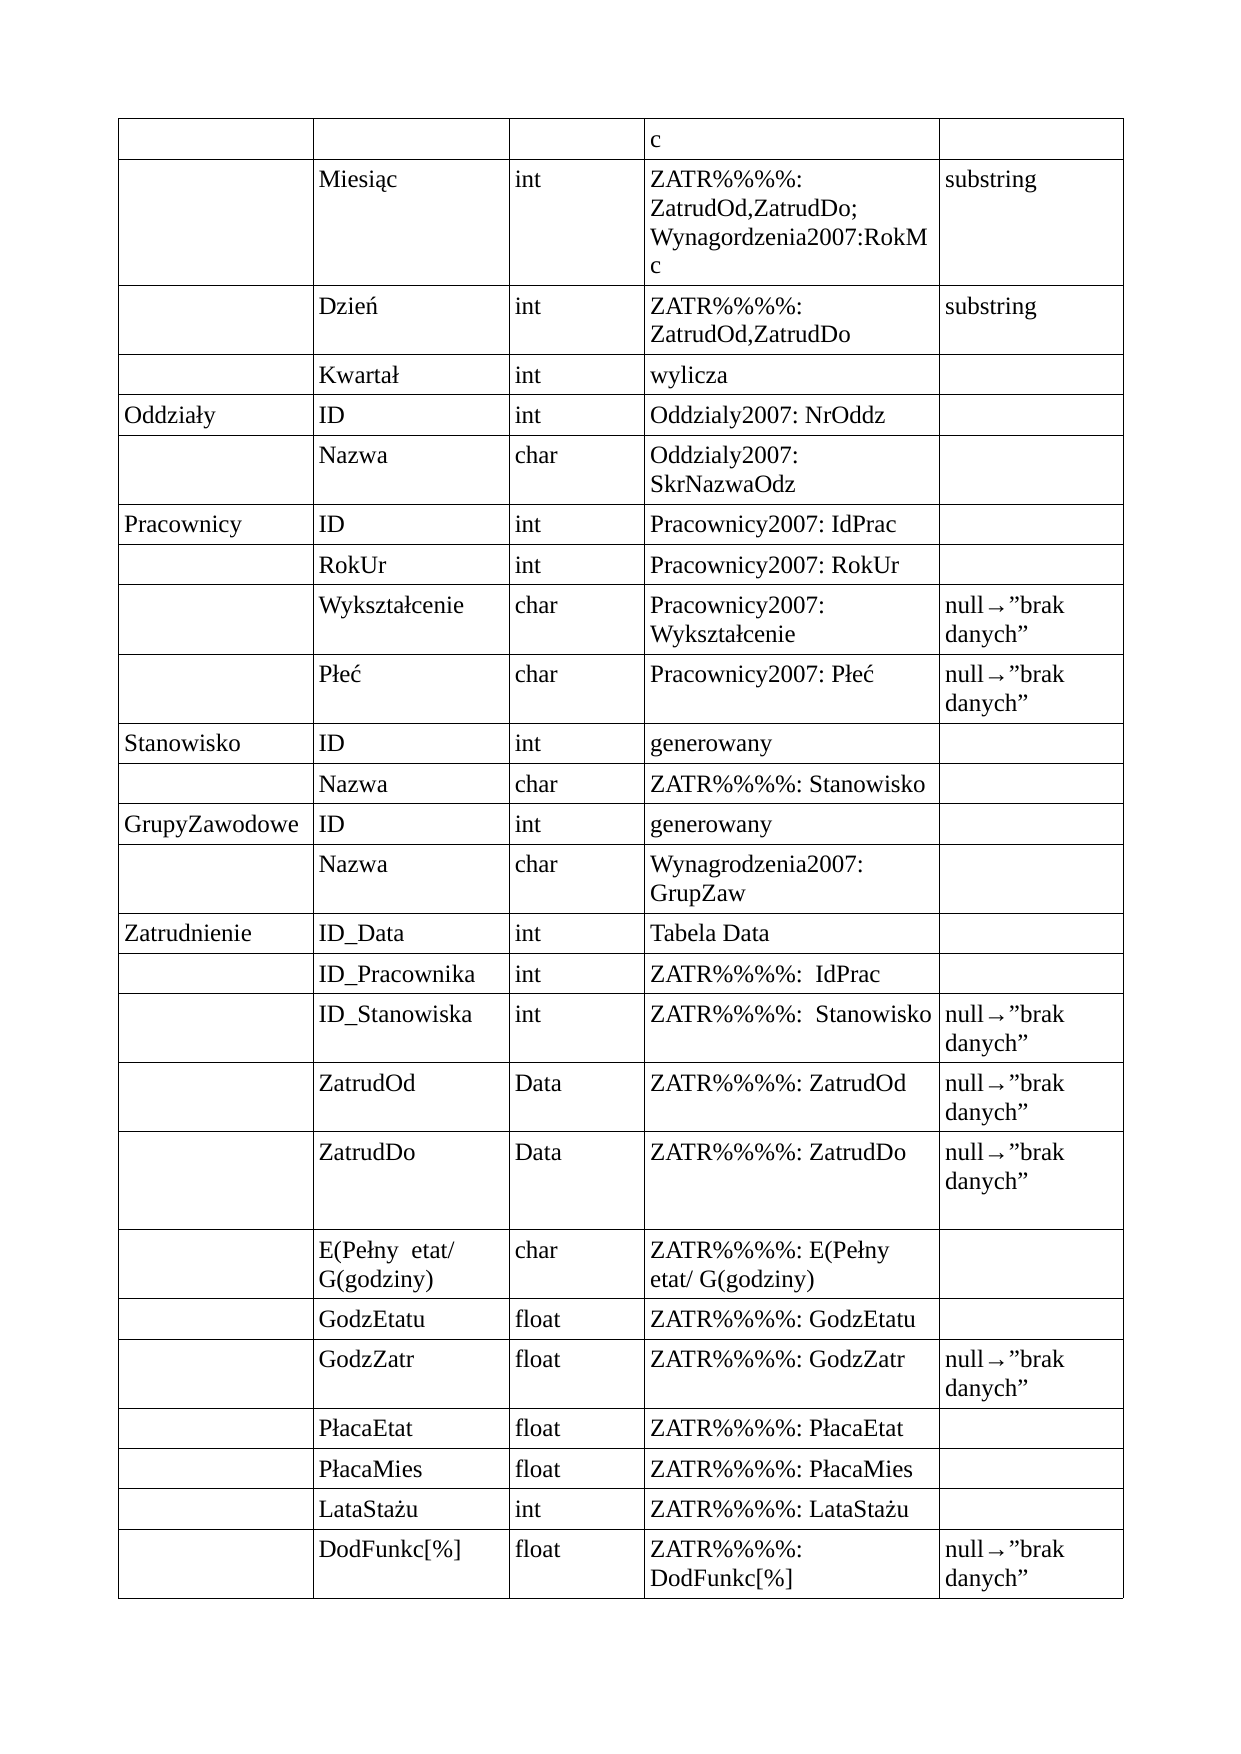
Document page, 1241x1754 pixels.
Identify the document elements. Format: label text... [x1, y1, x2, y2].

table_cell int [510, 804, 644, 843]
table_cell ZATR%%%%: PłacaMies [645, 1449, 939, 1488]
table_cell int [510, 954, 644, 993]
table_cell ZATR%%%%: PłacaEtat [645, 1409, 939, 1448]
table_cell ID [314, 395, 509, 435]
table_cell int [510, 505, 644, 544]
table_cell Oddzialy2007: SkrNazwaOdz [645, 436, 939, 504]
table_cell int [510, 724, 644, 763]
table_cell [940, 119, 1123, 158]
table_cell null→”brak danych” [940, 585, 1123, 653]
table_cell [119, 1230, 313, 1298]
table_cell null→”brak danych” [940, 994, 1123, 1062]
table_cell [510, 119, 644, 158]
table_cell Data [510, 1063, 644, 1131]
table_cell Oddziały [119, 395, 313, 435]
table_cell ZATR%%%%: ZatrudDo [645, 1132, 939, 1229]
table_cell [940, 1489, 1123, 1528]
table_cell [119, 954, 313, 993]
table_cell Miesiąc [314, 160, 509, 285]
table_cell [119, 1530, 313, 1597]
table_cell [119, 655, 313, 722]
table_cell [119, 585, 313, 653]
table_cell [119, 160, 313, 285]
table_cell substring [940, 160, 1123, 285]
table_cell Zatrudnienie [119, 914, 313, 953]
table_cell Nazwa [314, 436, 509, 504]
table_cell [940, 1409, 1123, 1448]
table_cell [940, 724, 1123, 763]
table_cell Pracownicy2007: Wykształcenie [645, 585, 939, 653]
table_cell [940, 954, 1123, 993]
table_cell generowany [645, 724, 939, 763]
table_cell GrupyZawodowe [119, 804, 313, 843]
table_cell float [510, 1530, 644, 1597]
table_cell ZATR%%%%: Stanowisko [645, 994, 939, 1062]
table_cell ZATR%%%%: ZatrudOd [645, 1063, 939, 1131]
table_cell ZatrudDo [314, 1132, 509, 1229]
table_cell [119, 436, 313, 504]
table_cell RokUr [314, 545, 509, 584]
table_cell [940, 764, 1123, 803]
table_cell float [510, 1449, 644, 1488]
table_cell int [510, 1489, 644, 1528]
table_cell char [510, 655, 644, 722]
table_cell [940, 505, 1123, 544]
table_cell [119, 1340, 313, 1407]
table_cell null→”brak danych” [940, 1340, 1123, 1407]
table_cell null→”brak danych” [940, 1063, 1123, 1131]
table_cell [119, 286, 313, 354]
table_cell ID_Stanowiska [314, 994, 509, 1062]
table_cell Pracownicy2007: RokUr [645, 545, 939, 584]
table_cell Nazwa [314, 845, 509, 912]
table_cell [119, 119, 313, 158]
table_cell [119, 764, 313, 803]
table_cell [940, 1299, 1123, 1338]
table_cell ZATR%%%%: ZatrudOd,ZatrudDo; Wynagordzenia2007:RokMc [645, 160, 939, 285]
table_cell float [510, 1340, 644, 1407]
table_cell int [510, 914, 644, 953]
table_cell ZATR%%%%: E(Pełny etat/ G(godziny) [645, 1230, 939, 1298]
table_cell Nazwa [314, 764, 509, 803]
table_cell char [510, 436, 644, 504]
table_cell int [510, 355, 644, 394]
table_cell ID [314, 505, 509, 544]
table_cell Płeć [314, 655, 509, 722]
table_cell ZATR%%%%: LataStażu [645, 1489, 939, 1528]
table_cell ZATR%%%%: DodFunkc[%] [645, 1530, 939, 1597]
table_cell int [510, 994, 644, 1062]
table_cell [119, 845, 313, 912]
table_cell [119, 1449, 313, 1488]
table_cell generowany [645, 804, 939, 843]
table_cell ZATR%%%%: GodzZatr [645, 1340, 939, 1407]
table_cell null→”brak danych” [940, 1530, 1123, 1597]
table_cell [940, 436, 1123, 504]
table_cell float [510, 1299, 644, 1338]
table_cell E(Pełny etat/ G(godziny) [314, 1230, 509, 1298]
table_cell [940, 804, 1123, 843]
table_cell [119, 1489, 313, 1528]
table_cell char [510, 1230, 644, 1298]
table_cell Wykształcenie [314, 585, 509, 653]
table_cell Tabela Data [645, 914, 939, 953]
table_cell [940, 355, 1123, 394]
table_cell c [645, 119, 939, 158]
table_cell Dzień [314, 286, 509, 354]
table_cell [119, 1409, 313, 1448]
table_cell PłacaMies [314, 1449, 509, 1488]
table_cell int [510, 160, 644, 285]
table_cell char [510, 585, 644, 653]
table_cell [119, 1299, 313, 1338]
table_cell null→”brak danych” [940, 655, 1123, 722]
table_cell PłacaEtat [314, 1409, 509, 1448]
table_cell ZATR%%%%: GodzEtatu [645, 1299, 939, 1338]
table_cell ZatrudOd [314, 1063, 509, 1131]
table_cell [940, 845, 1123, 912]
table_cell [119, 1132, 313, 1229]
table_cell [314, 119, 509, 158]
table_cell substring [940, 286, 1123, 354]
table_cell char [510, 764, 644, 803]
table_cell [940, 1449, 1123, 1488]
table_cell [119, 1063, 313, 1131]
table_cell ZATR%%%%: ZatrudOd,ZatrudDo [645, 286, 939, 354]
table_cell GodzZatr [314, 1340, 509, 1407]
table_cell ID [314, 724, 509, 763]
table_cell [940, 545, 1123, 584]
table_cell int [510, 286, 644, 354]
table_cell [940, 395, 1123, 435]
table_cell [940, 1230, 1123, 1298]
table_cell [940, 914, 1123, 953]
table_cell Pracownicy [119, 505, 313, 544]
table_cell GodzEtatu [314, 1299, 509, 1338]
table_cell char [510, 845, 644, 912]
table_cell ZATR%%%%: IdPrac [645, 954, 939, 993]
table_cell [119, 994, 313, 1062]
table_cell Wynagrodzenia2007: GrupZaw [645, 845, 939, 912]
table_cell null→”brak danych” [940, 1132, 1123, 1229]
table_cell int [510, 545, 644, 584]
table_cell wylicza [645, 355, 939, 394]
table_cell float [510, 1409, 644, 1448]
table_cell int [510, 395, 644, 435]
table_cell Kwartał [314, 355, 509, 394]
table_cell Pracownicy2007: Płeć [645, 655, 939, 722]
table_cell LataStażu [314, 1489, 509, 1528]
table_cell ID_Pracownika [314, 954, 509, 993]
table_cell ID [314, 804, 509, 843]
table_cell Data [510, 1132, 644, 1229]
table_cell Oddzialy2007: NrOddz [645, 395, 939, 435]
table_cell DodFunkc[%] [314, 1530, 509, 1597]
table_cell [119, 545, 313, 584]
table_cell Stanowisko [119, 724, 313, 763]
table_cell ZATR%%%%: Stanowisko [645, 764, 939, 803]
table_cell ID_Data [314, 914, 509, 953]
table_cell Pracownicy2007: IdPrac [645, 505, 939, 544]
table_cell [119, 355, 313, 394]
